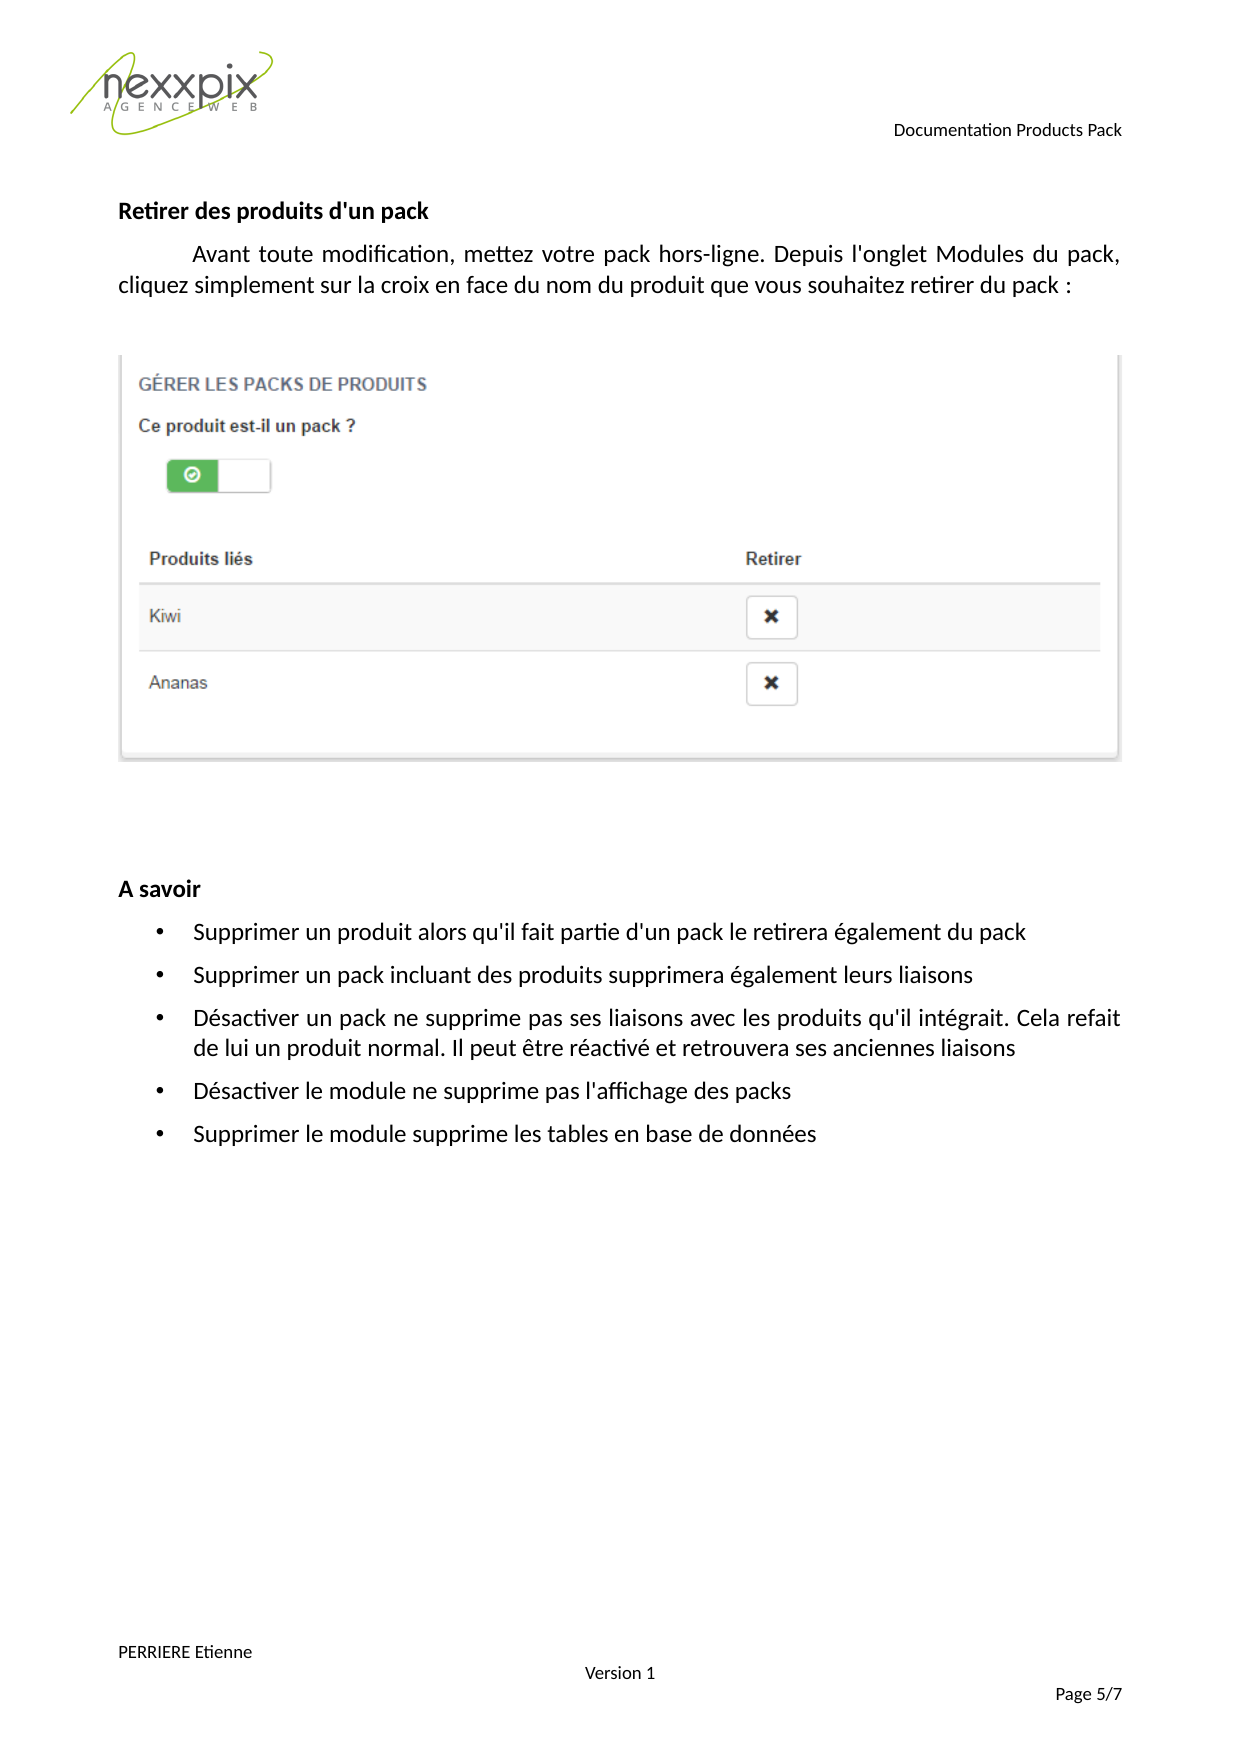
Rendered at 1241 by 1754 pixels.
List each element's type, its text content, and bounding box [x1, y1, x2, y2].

text Avant toute modification, mettez votre pack hors-ligne. Depuis l'onglet Modules du pack, cliquez simplement sur la croix en face du nom du produit que vous souhaitez retirer du pack : [118, 238, 1122, 299]
list Supprimer un produit alors qu'il fait partie d'un pack le retirera également du pack [156, 916, 1122, 946]
picture [55, 44, 298, 140]
subtitle A savoir [118, 873, 1122, 903]
list Désactiver le module ne supprime pas l'affichage des packs [156, 1076, 1122, 1106]
list Supprimer le module supprime les tables en base de données [156, 1118, 1122, 1149]
list Supprimer un pack incluant des produits supprimera également leurs liaisons [156, 959, 1122, 989]
picture [118, 355, 1123, 762]
list Désactiver un pack ne supprime pas ses liaisons avec les produits qu'il intégrait. Cela refait de lui un produit normal. Il peut être réactivé et retrouvera ses anciennes liaisons [156, 1002, 1122, 1063]
subtitle Retirer des produits d'un pack [118, 196, 1122, 226]
